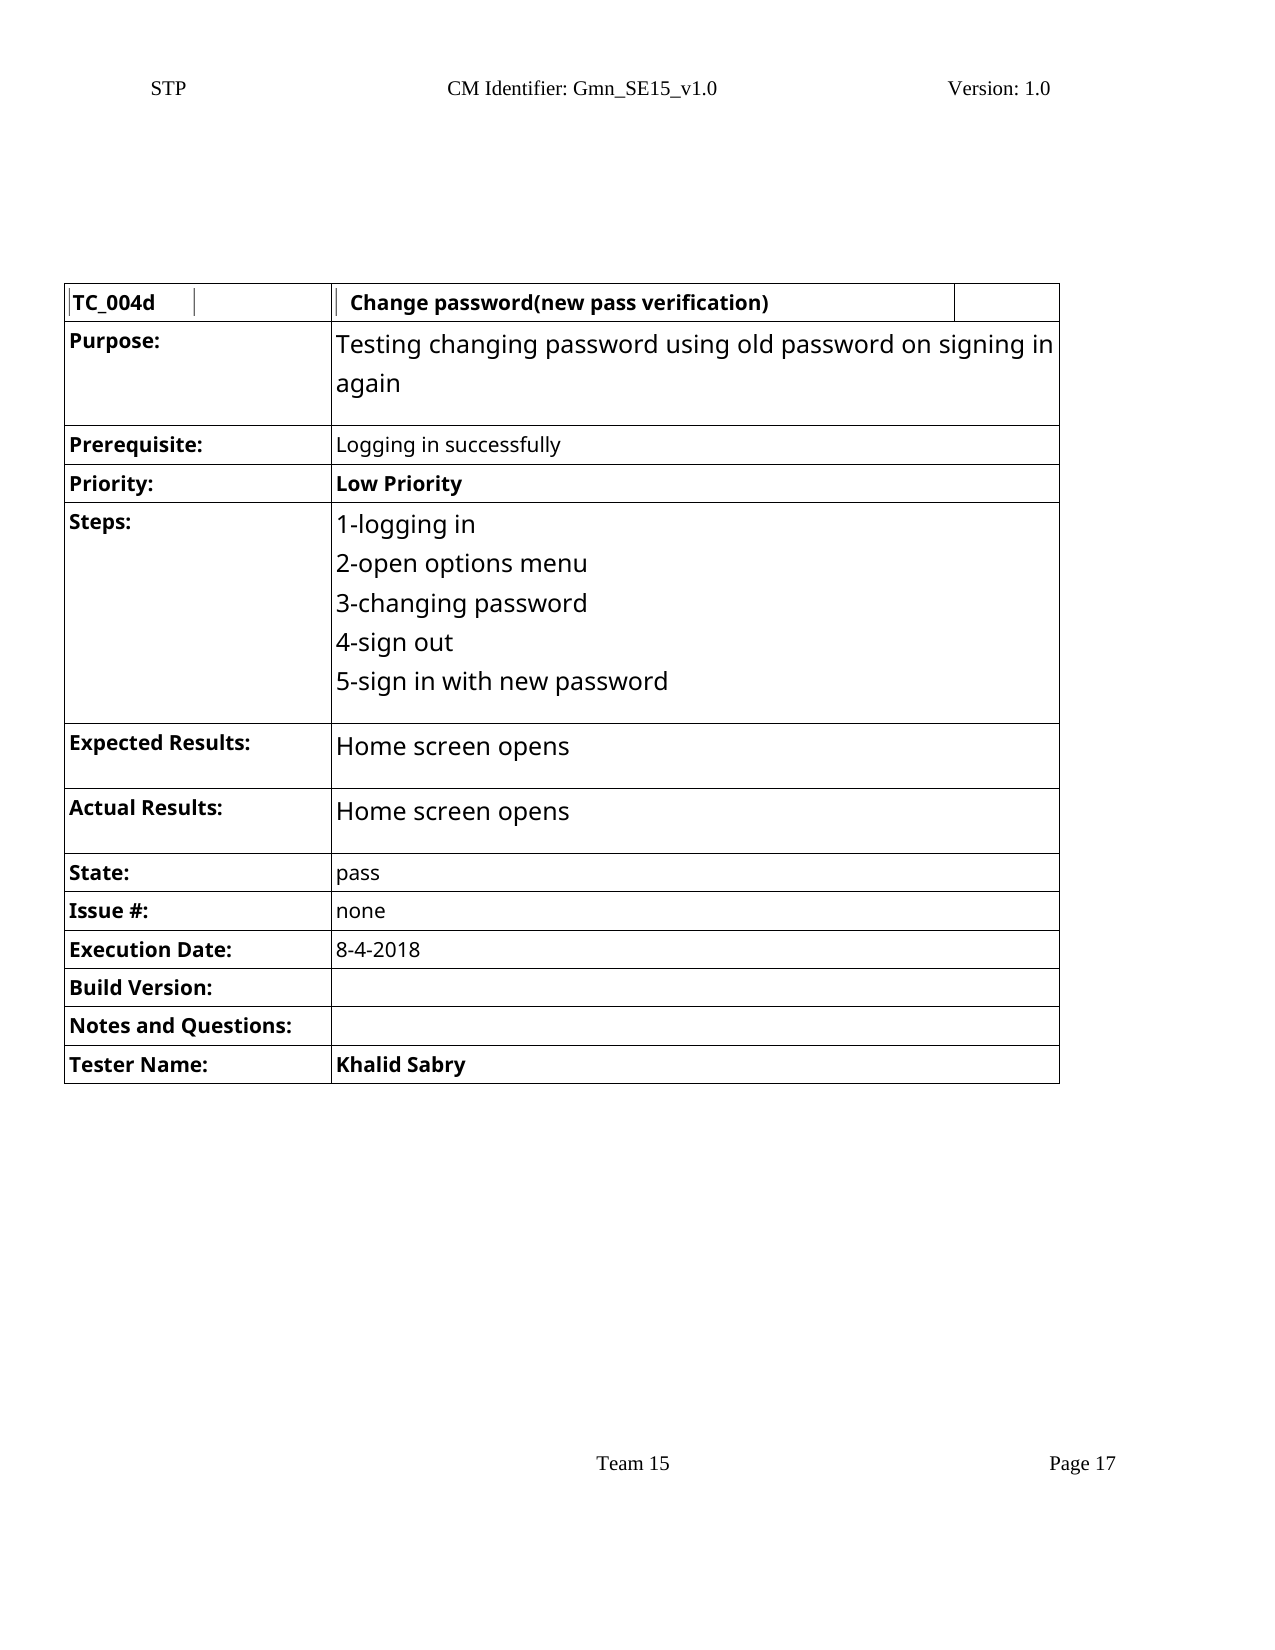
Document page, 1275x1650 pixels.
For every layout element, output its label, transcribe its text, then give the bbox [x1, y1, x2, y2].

table_cell Home screen opens [332, 789, 1059, 853]
table_cell Low Priority [332, 465, 1059, 502]
table_cell none [332, 892, 1059, 929]
table_cell Tester Name: [65, 1046, 331, 1083]
table_header [189, 284, 331, 321]
table_cell Priority: [65, 465, 331, 502]
table_cell Prerequisite: [65, 426, 331, 463]
table_cell 8-4-2018 [332, 931, 1059, 968]
table_cell Logging in successfully [332, 426, 1059, 463]
table_cell Purpose: [65, 322, 331, 425]
table_header TC_004d [65, 284, 189, 321]
table_cell Issue #: [65, 892, 331, 929]
table_cell [332, 1007, 1059, 1044]
table_cell Home screen opens [332, 724, 1059, 788]
table_cell Expected Results: [65, 724, 331, 788]
table_cell Khalid Sabry [332, 1046, 1059, 1083]
table_header [955, 284, 1059, 321]
table_header Change password(new pass verification) [332, 284, 954, 321]
table_cell 1-logging in 2-open options menu 3-changing password 4-sign out 5-sign in with new password [332, 503, 1059, 723]
table_cell Steps: [65, 503, 331, 723]
table_cell State: [65, 854, 331, 891]
table_cell Notes and Questions: [65, 1007, 331, 1044]
table_cell [332, 969, 1059, 1006]
table_cell pass [332, 854, 1059, 891]
table_cell Execution Date: [65, 931, 331, 968]
table_cell Testing changing password using old password on signing in again [332, 322, 1059, 425]
table_cell Actual Results: [65, 789, 331, 853]
table_cell Build Version: [65, 969, 331, 1006]
